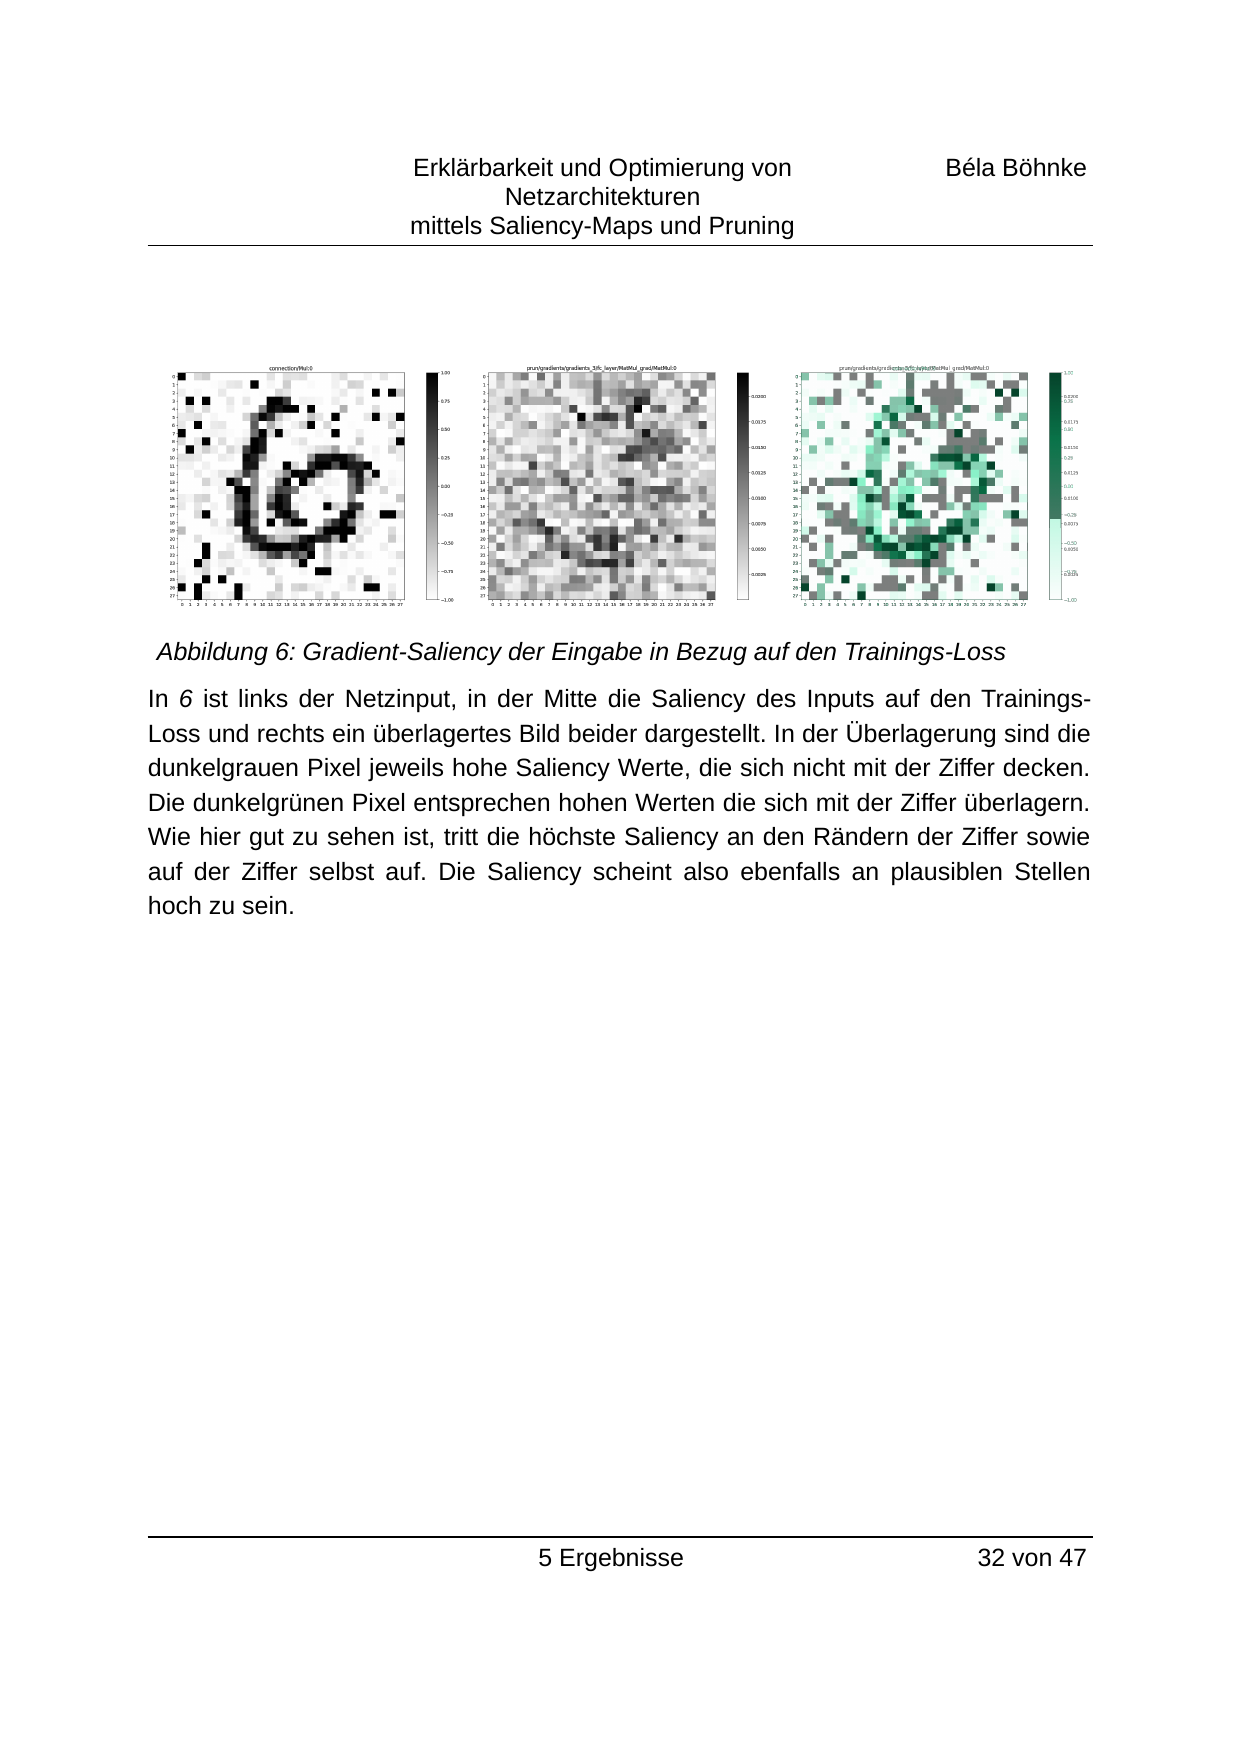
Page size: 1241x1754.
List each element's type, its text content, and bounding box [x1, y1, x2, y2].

text Abbildung 6: Gradient-Saliency der Eingabe in Bezug auf den Trainings-Loss [157, 632, 1102, 665]
text In Abbildung 6 ist links der Netzinput, in der Mitte die Saliency des Inputs auf den Trainings-Loss und rechts ein überlagertes Bild beider dargestellt. In der Überlagerung sind die dunkelgrauen Pixel jeweils hohe Saliency Werte, die sich nicht mit der Ziffer decken. Die dunkelgrünen Pixel entsprechen hohen Werten die sich mit der Ziffer überlagern. Wie hier gut zu sehen ist, tritt die höchste Saliency an den Rändern der Ziffer sowie auf der Ziffer selbst auf. Die Saliency scheint also ebenfalls an plausiblen Stellen hoch zu sein. [148, 304, 1102, 920]
picture [156, 337, 1102, 632]
